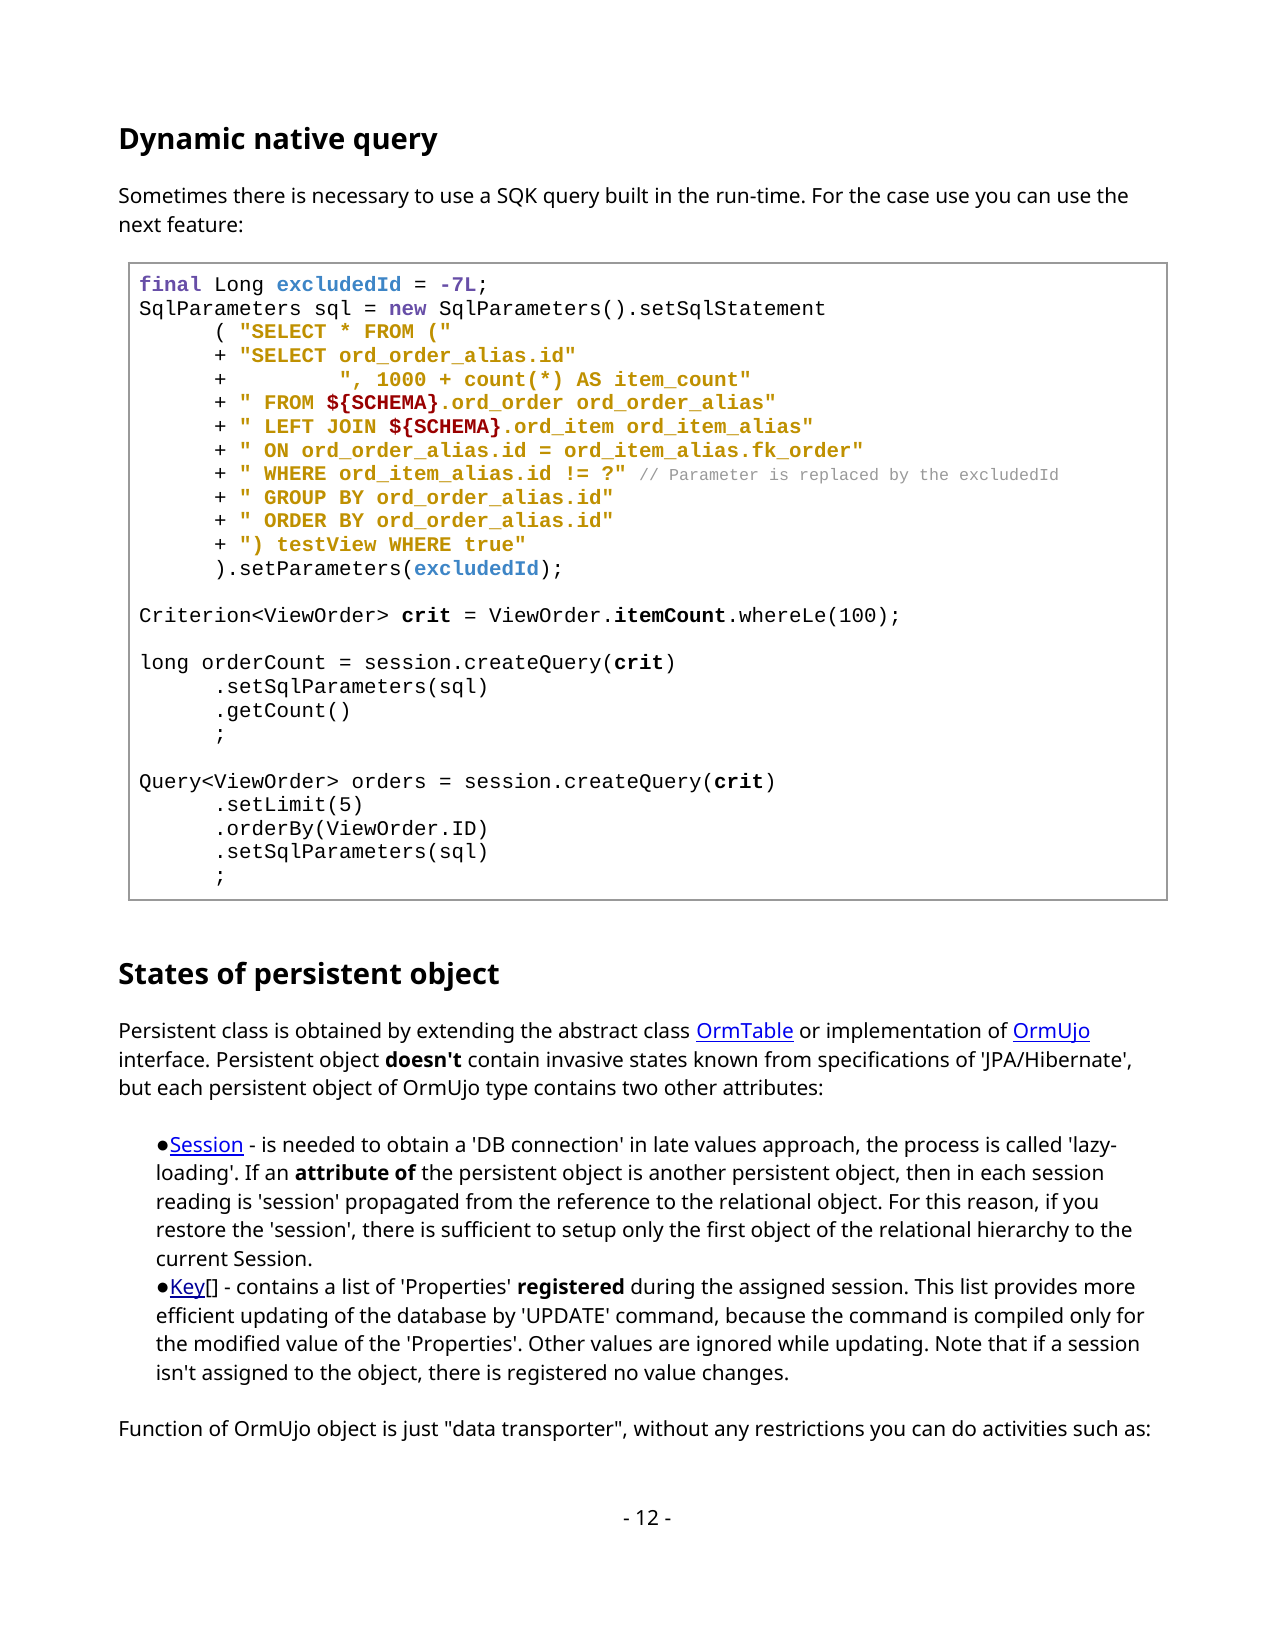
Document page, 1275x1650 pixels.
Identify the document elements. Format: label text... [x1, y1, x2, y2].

table_header final Long excludedId = -7L; SqlParameters sql = new SqlParameters().setSqlStatement ( "SELECT * FROM (" + "SELECT ord_order_alias.id" + ", 1000 + count(*) AS item_count" + " FROM ${SCHEMA}.ord_order ord_order_alias" + " LEFT JOIN ${SCHEMA}.ord_item ord_item_alias" + " ON ord_order_alias.id = ord_item_alias.fk_order" + " WHERE ord_item_alias.id != ?" // Parameter is replaced by the excludedId + " GROUP BY ord_order_alias.id" + " ORDER BY ord_order_alias.id" + ") testView WHERE true" ).setParameters(excludedId); Criterion<ViewOrder> crit = ViewOrder.itemCount.whereLe(100); long orderCount = session.createQuery(crit) .setSqlParameters(sql) .getCount() ; Query<ViewOrder> orders = session.createQuery(crit) .setLimit(5) .orderBy(ViewOrder.ID) .setSqlParameters(sql) ; [130, 264, 1166, 899]
subtitle States of persistent object [118, 953, 1157, 993]
list Session - is needed to obtain a 'DB connection' in late values approach, the process is called 'lazy-loading'. If an attribute of the persistent object is another persistent object, then in each session reading is 'session' propagated from the reference to the relational object. For this reason, if you restore the 'session', there is sufficient to setup only the first object of the relational hierarchy to the current Session. [118, 1130, 1157, 1272]
text Function of OrmUjo object is just "data transporter", without any restrictions you can do activities such as: [118, 1414, 1157, 1443]
subtitle Dynamic native query [118, 118, 1157, 158]
list Key[] - contains a list of 'Properties' registered during the assigned session. This list provides more efficient updating of the database by 'UPDATE' command, because the command is compiled only for the modified value of the 'Properties'. Other values are ignored while updating. Note that if a session isn't assigned to the object, there is registered no value changes. [118, 1272, 1157, 1386]
text Persistent class is obtained by extending the abstract class OrmTable or implementation of OrmUjo interface. Persistent object doesn't contain invasive states known from specifications of 'JPA/Hibernate', but each persistent object of OrmUjo type contains two other attributes: [118, 1016, 1157, 1102]
text Sometimes there is necessary to use a SQK query built in the run-time. For the case use you can use the next feature: [118, 181, 1157, 238]
